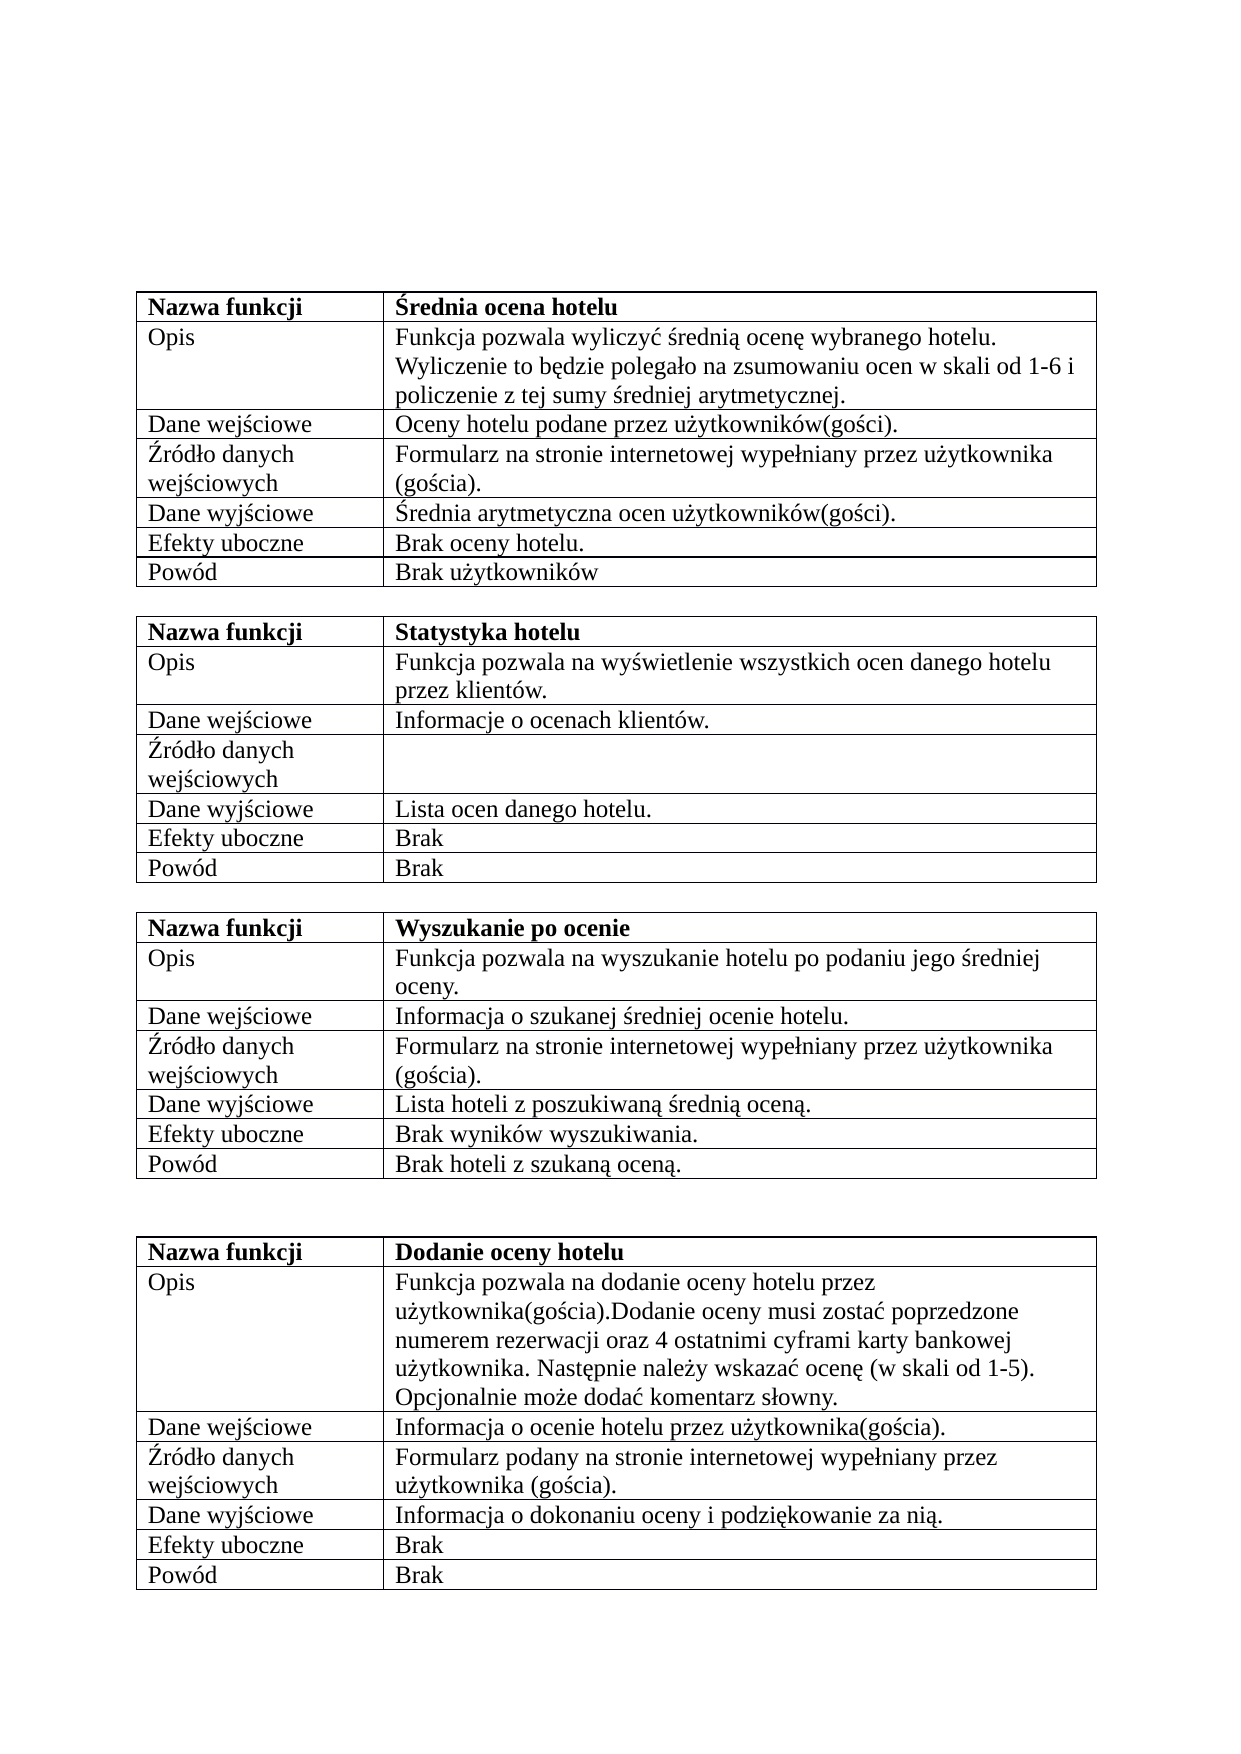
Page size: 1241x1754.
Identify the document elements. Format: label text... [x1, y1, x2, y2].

table_header Średnia ocena hotelu [384, 293, 1096, 321]
table_cell Efekty uboczne [137, 528, 383, 556]
table_cell Informacja o dokonaniu oceny i podziękowanie za nią. [384, 1500, 1096, 1529]
table_cell Dane wyjściowe [137, 498, 383, 527]
table_cell Źródło danych wejściowych [137, 439, 383, 497]
table_cell Formularz na stronie internetowej wypełniany przez użytkownika (gościa). [384, 439, 1096, 497]
table_cell Dane wejściowe [137, 410, 383, 438]
table_cell Informacje o ocenach klientów. [384, 705, 1096, 734]
table_header Wyszukanie po ocenie [384, 913, 1096, 942]
table_cell Powód [137, 558, 383, 586]
table_cell Formularz na stronie internetowej wypełniany przez użytkownika (gościa). [384, 1031, 1096, 1088]
table_header Statystyka hotelu [384, 617, 1096, 646]
table_cell Dane wejściowe [137, 1412, 383, 1441]
table_cell Brak [384, 1530, 1096, 1559]
table_cell Funkcja pozwala na dodanie oceny hotelu przez użytkownika(gościa).Dodanie oceny musi zostać poprzedzone numerem rezerwacji oraz 4 ostatnimi cyframi karty bankowej użytkownika. Następnie należy wskazać ocenę (w skali od 1-5). Opcjonalnie może dodać komentarz słowny. [384, 1267, 1096, 1411]
table_cell Brak oceny hotelu. [384, 528, 1096, 556]
table_cell Brak wyników wyszukiwania. [384, 1119, 1096, 1148]
table_cell Informacja o szukanej średniej ocenie hotelu. [384, 1001, 1096, 1030]
table_cell Oceny hotelu podane przez użytkowników(gości). [384, 410, 1096, 438]
table_cell Opis [137, 322, 383, 408]
table_header Nazwa funkcji [137, 913, 383, 942]
table_cell Dane wyjściowe [137, 794, 383, 822]
table_cell Powód [137, 853, 383, 882]
table_header Nazwa funkcji [137, 617, 383, 646]
table_cell Opis [137, 647, 383, 704]
table_header Nazwa funkcji [137, 293, 383, 321]
table_cell Opis [137, 1267, 383, 1411]
table_cell Brak [384, 853, 1096, 882]
table_cell Formularz podany na stronie internetowej wypełniany przez użytkownika (gościa). [384, 1442, 1096, 1499]
table_cell Brak [384, 1560, 1096, 1589]
table_header Nazwa funkcji [137, 1238, 383, 1266]
table_header Dodanie oceny hotelu [384, 1238, 1096, 1266]
table_cell Funkcja pozwala wyliczyć średnią ocenę wybranego hotelu. Wyliczenie to będzie polegało na zsumowaniu ocen w skali od 1-6 i policzenie z tej sumy średniej arytmetycznej. [384, 322, 1096, 408]
table_cell Źródło danych wejściowych [137, 1031, 383, 1088]
table_cell Efekty uboczne [137, 1530, 383, 1559]
table_cell Informacja o ocenie hotelu przez użytkownika(gościa). [384, 1412, 1096, 1441]
table_cell Źródło danych wejściowych [137, 1442, 383, 1499]
table_cell Dane wyjściowe [137, 1090, 383, 1118]
table_cell Brak użytkowników [384, 558, 1096, 586]
table_cell Lista ocen danego hotelu. [384, 794, 1096, 822]
table_cell Brak [384, 824, 1096, 852]
table_cell Funkcja pozwala na wyświetlenie wszystkich ocen danego hotelu przez klientów. [384, 647, 1096, 704]
table_cell Efekty uboczne [137, 824, 383, 852]
table_cell Opis [137, 943, 383, 1000]
table_cell [384, 735, 1096, 793]
table_cell Dane wejściowe [137, 705, 383, 734]
table_cell Powód [137, 1149, 383, 1178]
table_cell Brak hoteli z szukaną oceną. [384, 1149, 1096, 1178]
table_cell Dane wyjściowe [137, 1500, 383, 1529]
table_cell Źródło danych wejściowych [137, 735, 383, 793]
table_cell Efekty uboczne [137, 1119, 383, 1148]
table_cell Średnia arytmetyczna ocen użytkowników(gości). [384, 498, 1096, 527]
table_cell Funkcja pozwala na wyszukanie hotelu po podaniu jego średniej oceny. [384, 943, 1096, 1000]
table_cell Powód [137, 1560, 383, 1589]
table_cell Dane wejściowe [137, 1001, 383, 1030]
table_cell Lista hoteli z poszukiwaną średnią oceną. [384, 1090, 1096, 1118]
